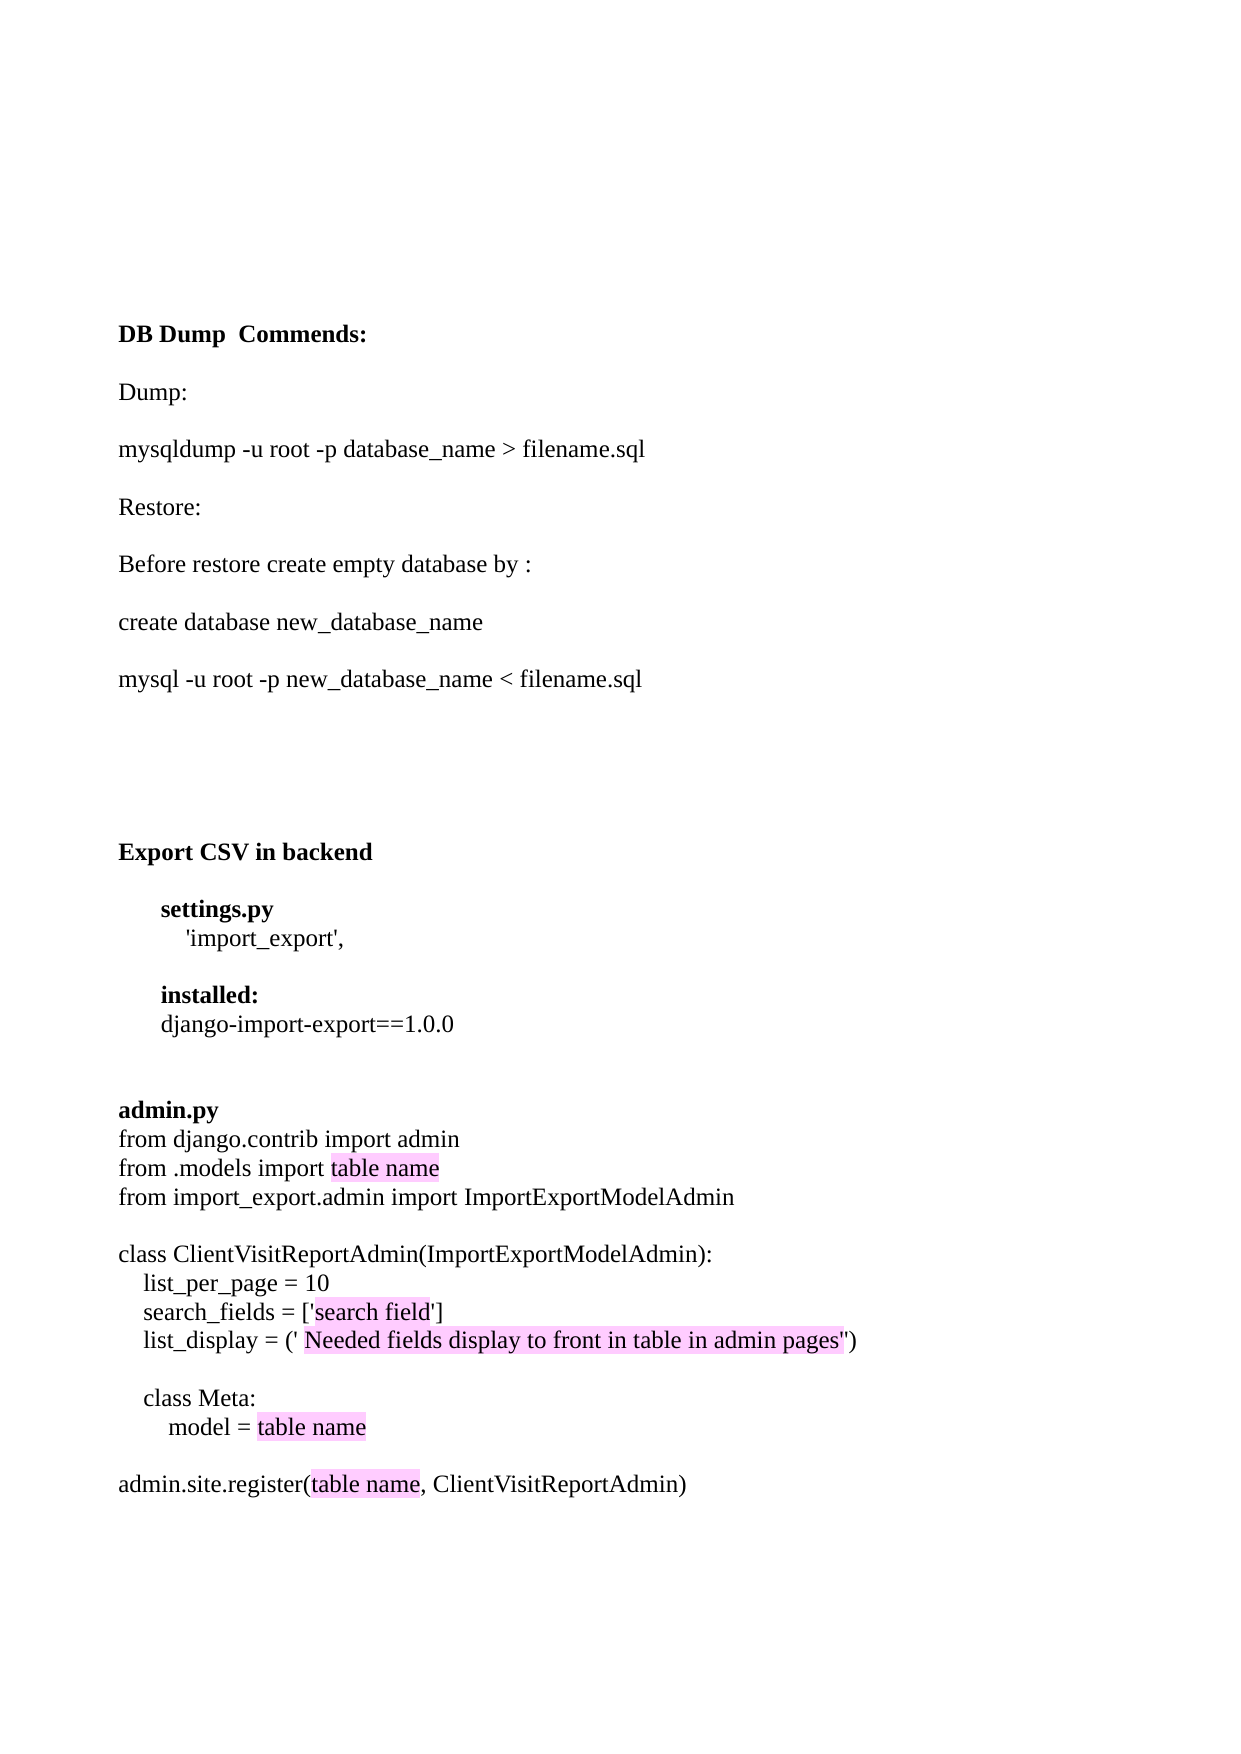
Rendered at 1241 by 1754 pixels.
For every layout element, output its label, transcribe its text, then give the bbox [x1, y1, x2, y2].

text mysql -u root -p new_database_name < filename.sql [118, 664, 1122, 693]
text from django.contrib import admin [118, 1124, 1122, 1153]
text DB Dump Commends: [118, 319, 1122, 348]
text list_display = (' Needed fields display to front in table in admin pages'') [118, 1326, 1122, 1354]
text Before restore create empty database by : [118, 549, 1122, 578]
text class ClientVisitReportAdmin(ImportExportModelAdmin): [118, 1239, 1122, 1268]
text installed: [118, 981, 1122, 1009]
text class Meta: [118, 1383, 1122, 1412]
text mysqldump -u root -p database_name > filename.sql [118, 434, 1122, 463]
text list_per_page = 10 [118, 1268, 1122, 1297]
text 'import_export', [118, 923, 1122, 952]
text create database new_database_name [118, 607, 1122, 636]
text search_fields = ['search field'] [118, 1297, 1122, 1326]
text from .models import table name [118, 1153, 1122, 1182]
text model = table name [118, 1412, 1122, 1441]
text Restore: [118, 492, 1122, 521]
text Export CSV in backend [118, 837, 1122, 866]
text admin.py [118, 1096, 1122, 1124]
text django-import-export==1.0.0 [118, 1009, 1122, 1038]
text settings.py [118, 894, 1122, 923]
text Dump: [118, 377, 1122, 406]
text from import_export.admin import ImportExportModelAdmin [118, 1182, 1122, 1211]
text admin.site.register(table name, ClientVisitReportAdmin) [118, 1469, 1122, 1498]
